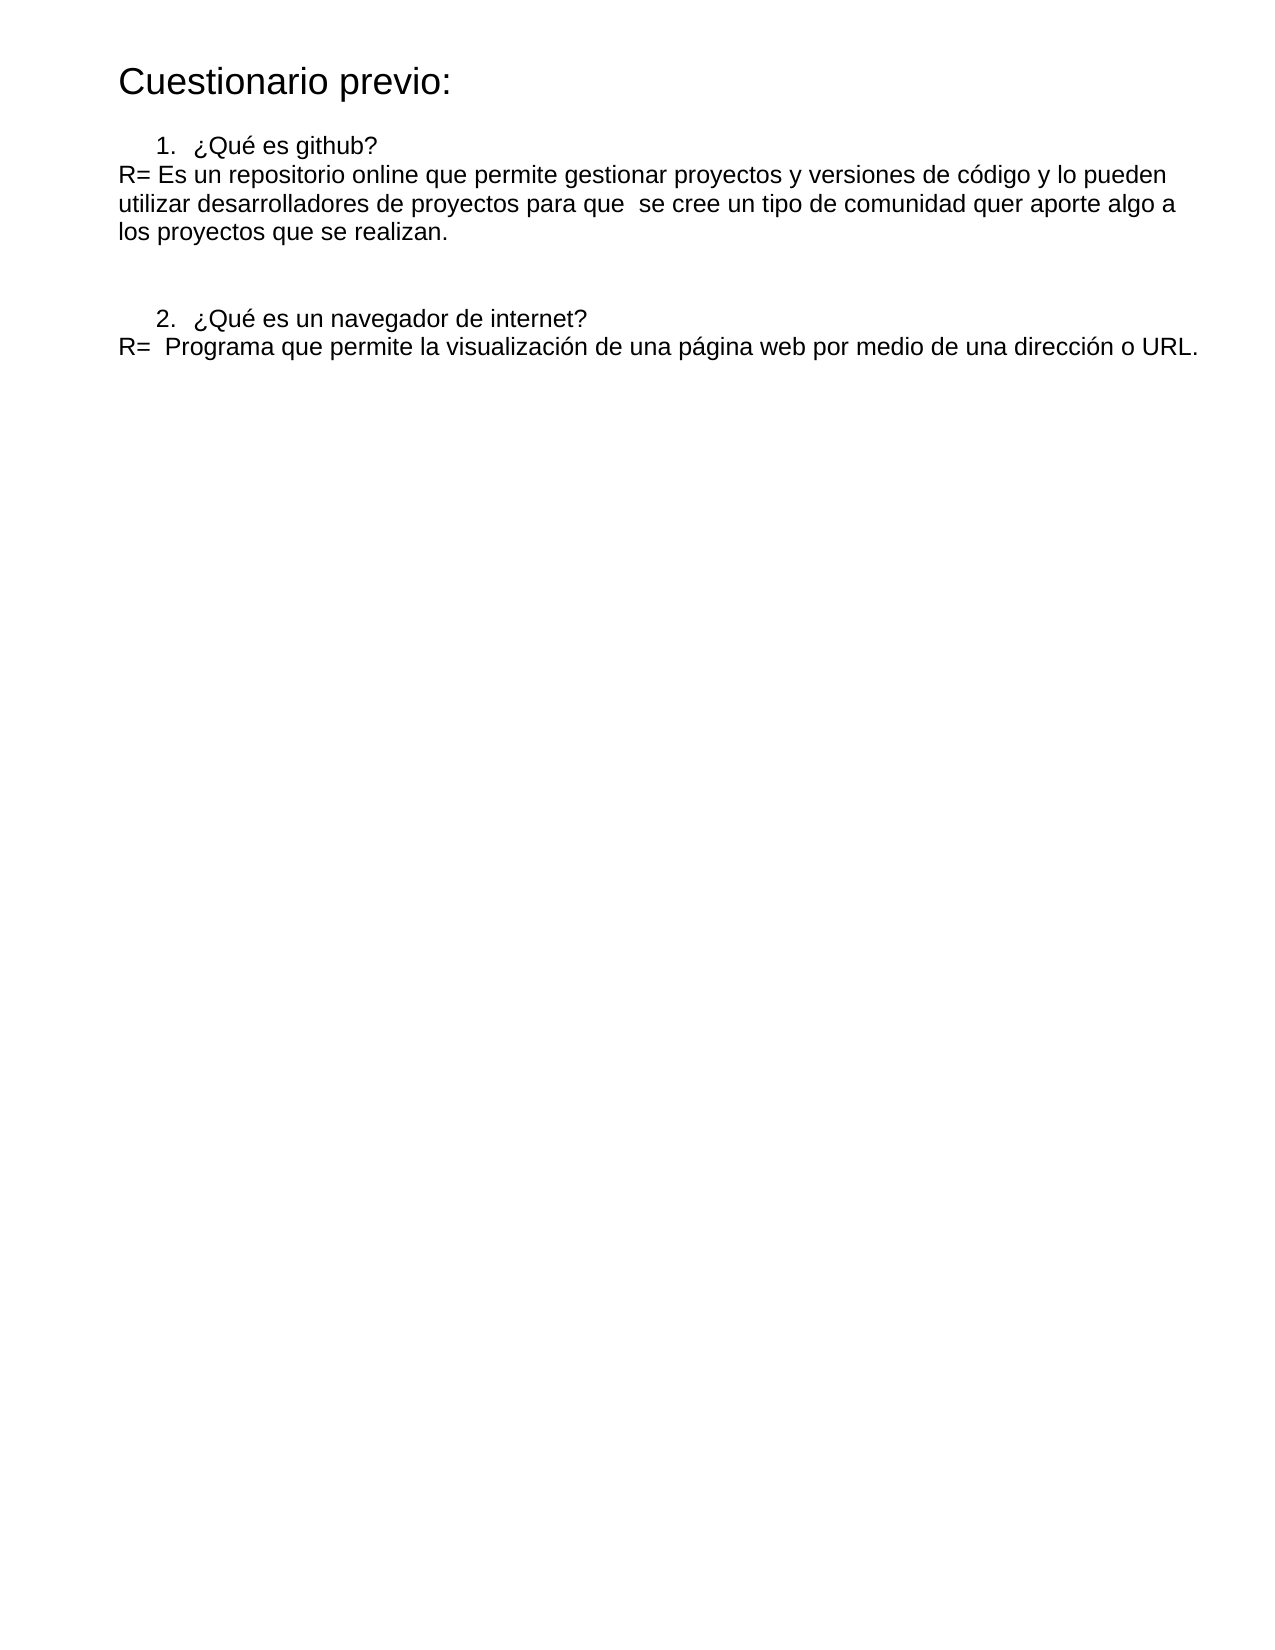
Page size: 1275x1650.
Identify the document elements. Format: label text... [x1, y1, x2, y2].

text R= Es un repositorio online que permite gestionar proyectos y versiones de código y lo pueden utilizar desarrolladores de proyectos para que se cree un tipo de comunidad quer aporte algo a los proyectos que se realizan. [118, 160, 1205, 246]
text R= Programa que permite la visualización de una página web por medio de una dirección o URL. [118, 332, 1205, 361]
text Cuestionario previo: [118, 59, 1205, 102]
list ¿Qué es github? [156, 131, 1205, 160]
list ¿Qué es un navegador de internet? [156, 303, 1205, 332]
